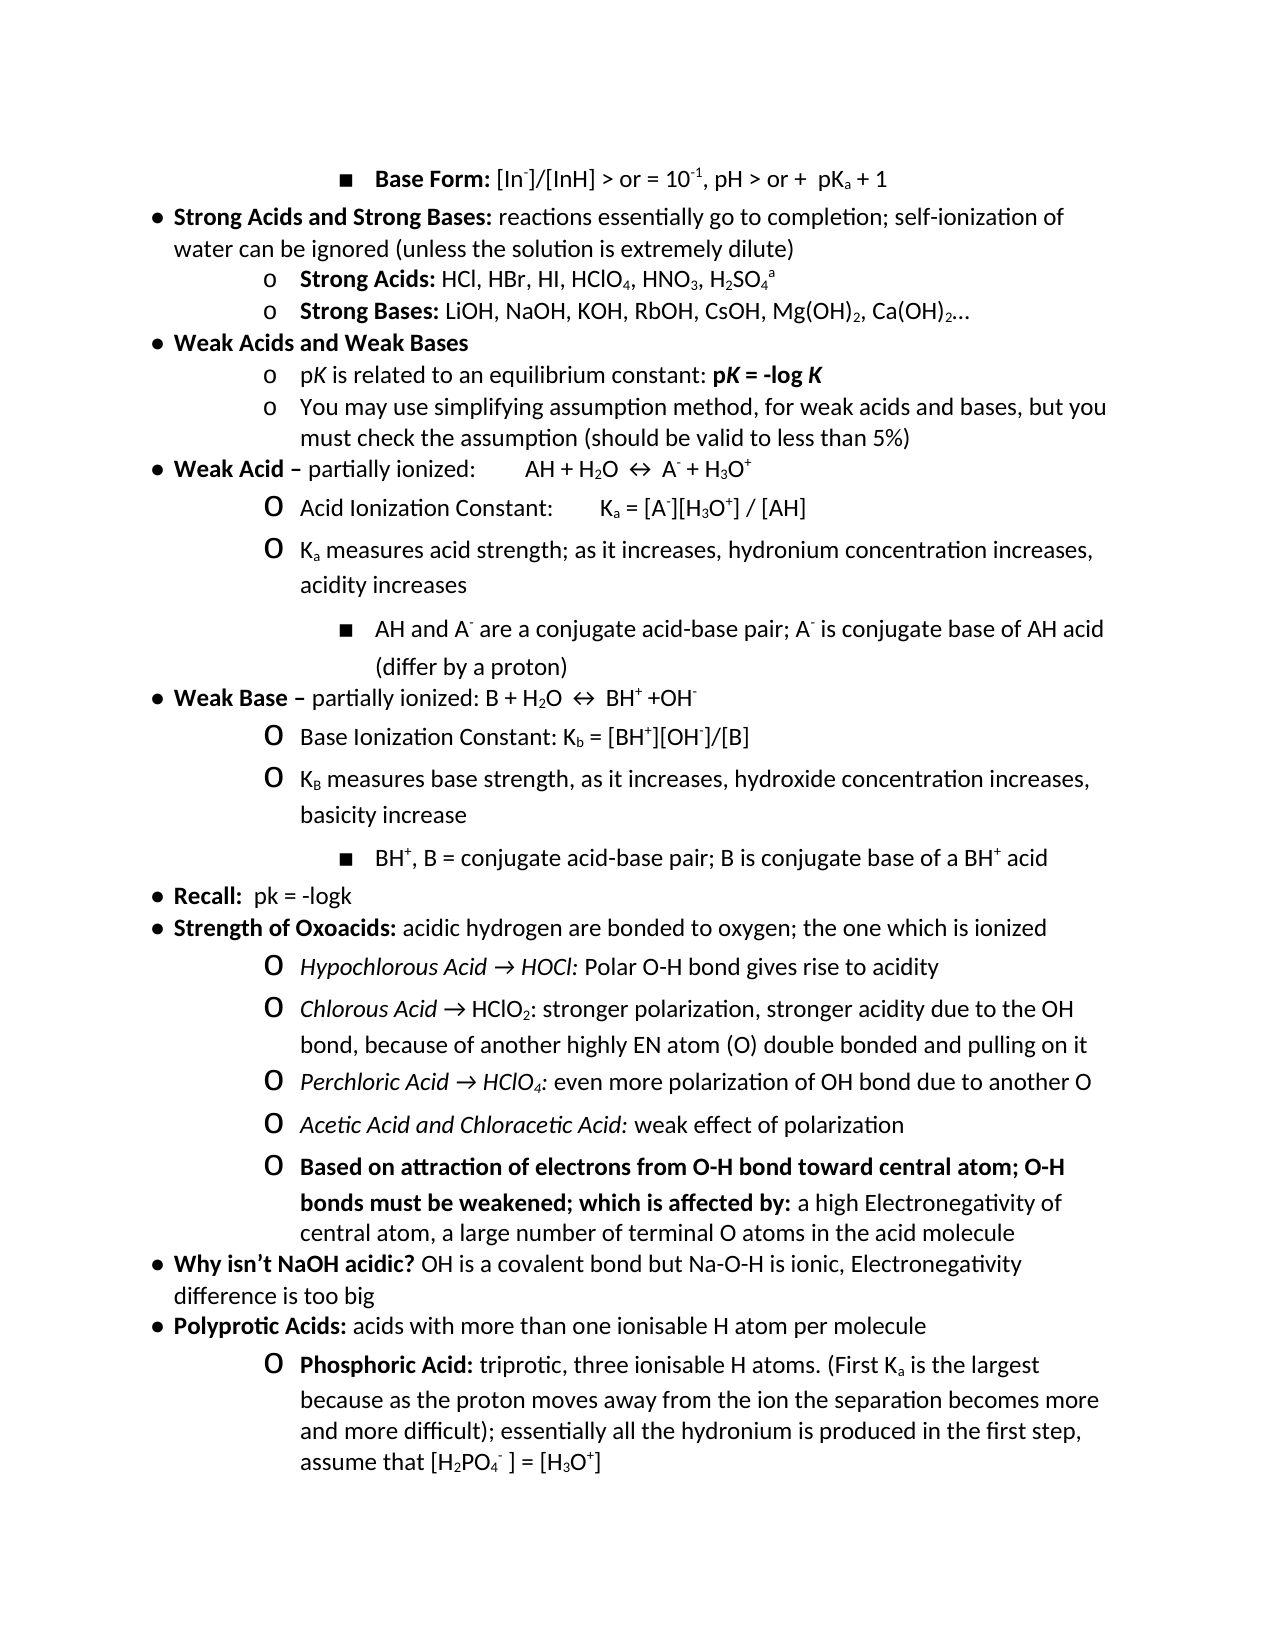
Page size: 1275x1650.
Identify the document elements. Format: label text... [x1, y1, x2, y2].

list Acetic Acid and Chloracetic Acid: weak effect of polarization [262, 1102, 1125, 1144]
list Strength of Oxoacids: acidic hydrogen are bonded to oxygen; the one which is ionized [150, 912, 1125, 944]
list Phosphoric Acid: triprotic, three ionisable H atoms. (First Ka is the largest because as the proton moves away from the ion the separation becomes more and more difficult); essentially all the hydronium is produced in the first step, assume that [H2PO4- ] = [H3O+] [262, 1342, 1125, 1476]
list Base Form: [In-]/[InH] > or = 10-1, pH > or + pKa + 1 [337, 150, 1125, 201]
list Strong Bases: LiOH, NaOH, KOH, RbOH, CsOH, Mg(OH)2, Ca(OH)2… [262, 295, 1125, 327]
list Weak Acids and Weak Bases [150, 327, 1125, 359]
list Strong Acids: HCl, HBr, HI, HClO4, HNO3, H2SO4a [262, 263, 1125, 295]
list You may use simplifying assumption method, for weak acids and bases, but you must check the assumption (should be valid to less than 5%) [262, 391, 1125, 453]
list Based on attraction of electrons from O-H bond toward central atom; O-H bonds must be weakened; which is affected by: a high Electronegativity of central atom, a large number of terminal O atoms in the acid molecule [262, 1144, 1125, 1248]
list Ka measures acid strength; as it increases, hydronium concentration increases, acidity increases [262, 527, 1125, 600]
list Why isn’t NaOH acidic? OH is a covalent bond but Na-O-H is ionic, Electronegativity difference is too big [150, 1248, 1125, 1310]
list Perchloric Acid → HClO4: even more polarization of OH bond due to another O [262, 1059, 1125, 1102]
list Chlorous Acid → HClO2: stronger polarization, stronger acidity due to the OH bond, because of another highly EN atom (O) double bonded and pulling on it [262, 987, 1125, 1059]
list Polyprotic Acids: acids with more than one ionisable H atom per molecule [150, 1310, 1125, 1342]
list pK is related to an equilibrium constant: pK = -log K [262, 359, 1125, 391]
list Recall: pk = -logk [150, 881, 1125, 912]
list AH and A- are a conjugate acid-base pair; A- is conjugate base of AH acid (differ by a proton) [337, 600, 1125, 682]
list KB measures base strength, as it increases, hydroxide concentration increases, basicity increase [262, 756, 1125, 829]
list Weak Base – partially ionized: B + H2O ↔ BH+ +OH- [150, 682, 1125, 714]
list Weak Acid – partially ionized: AH + H2O ↔ A- + H3O+ [150, 453, 1125, 485]
list BH+, B = conjugate acid-base pair; B is conjugate base of a BH+ acid [337, 829, 1125, 881]
list Acid Ionization Constant: Ka = [A-][H3O+] / [AH] [262, 485, 1125, 527]
list Hypochlorous Acid → HOCl: Polar O-H bond gives rise to acidity [262, 944, 1125, 987]
list Base Ionization Constant: Kb = [BH+][OH-]/[B] [262, 714, 1125, 756]
list Strong Acids and Strong Bases: reactions essentially go to completion; self-ionization of water can be ignored (unless the solution is extremely dilute) [150, 201, 1125, 263]
